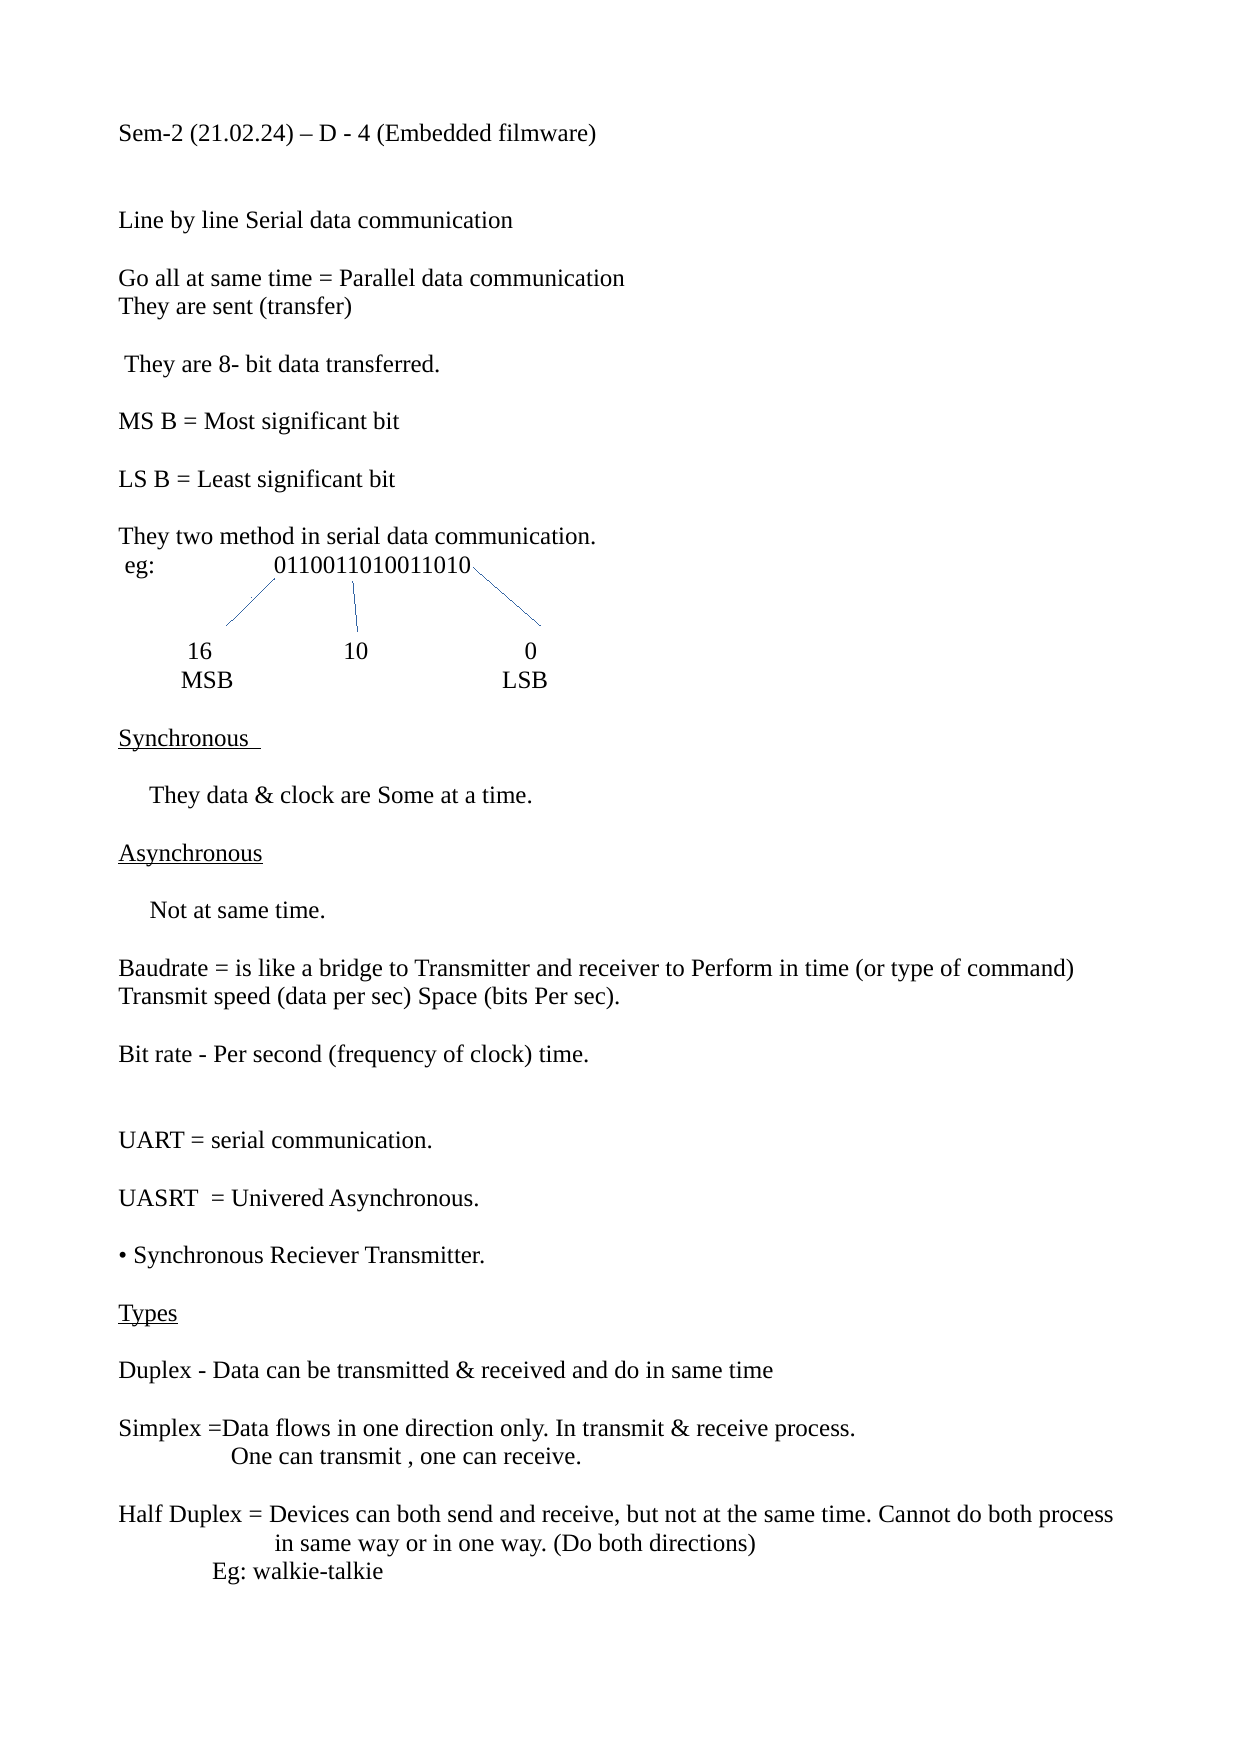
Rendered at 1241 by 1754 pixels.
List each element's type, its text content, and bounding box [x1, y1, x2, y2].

text Synchronous [118, 723, 1122, 751]
text UART = serial communication. [118, 1125, 1122, 1154]
text 16 10 0 [118, 636, 1122, 665]
text in same way or in one way. (Do both directions) [118, 1528, 1122, 1556]
text They are 8- bit data transferred. [118, 349, 1122, 378]
text Duplex - Data can be transmitted & received and do in same time [118, 1355, 1122, 1384]
text They are sent (transfer) [118, 291, 1122, 320]
text UASRT = Univered Asynchronous. [118, 1183, 1122, 1211]
text MS B = Most significant bit [118, 406, 1122, 435]
text Bit rate - Per second (frequency of clock) time. [118, 1039, 1122, 1068]
text Asynchronous [118, 838, 1122, 866]
text LS B = Least significant bit [118, 464, 1122, 493]
text Eg: walkie-talkie [118, 1556, 1122, 1585]
text • Synchronous Reciever Transmitter. [118, 1240, 1122, 1269]
text Baudrate = is like a bridge to Transmitter and receiver to Perform in time (or type of command) Transmit speed (data per sec) Space (bits Per sec). [118, 953, 1122, 1010]
text Go all at same time = Parallel data communication [118, 263, 1122, 291]
text One can transmit , one can receive. [118, 1441, 1122, 1470]
text Simplex =Data flows in one direction only. In transmit & receive process. [118, 1413, 1122, 1441]
text Half Duplex = Devices can both send and receive, but not at the same time. Cannot do both process [118, 1499, 1122, 1528]
text Types [118, 1298, 1122, 1326]
text Not at same time. [118, 895, 1122, 924]
text eg: 0110011010011010 [118, 550, 1122, 579]
text They data & clock are Some at a time. [118, 780, 1122, 809]
text They two method in serial data communication. [118, 521, 1122, 550]
text Line by line Serial data communication [118, 205, 1122, 234]
text MSB LSB [118, 665, 1122, 694]
